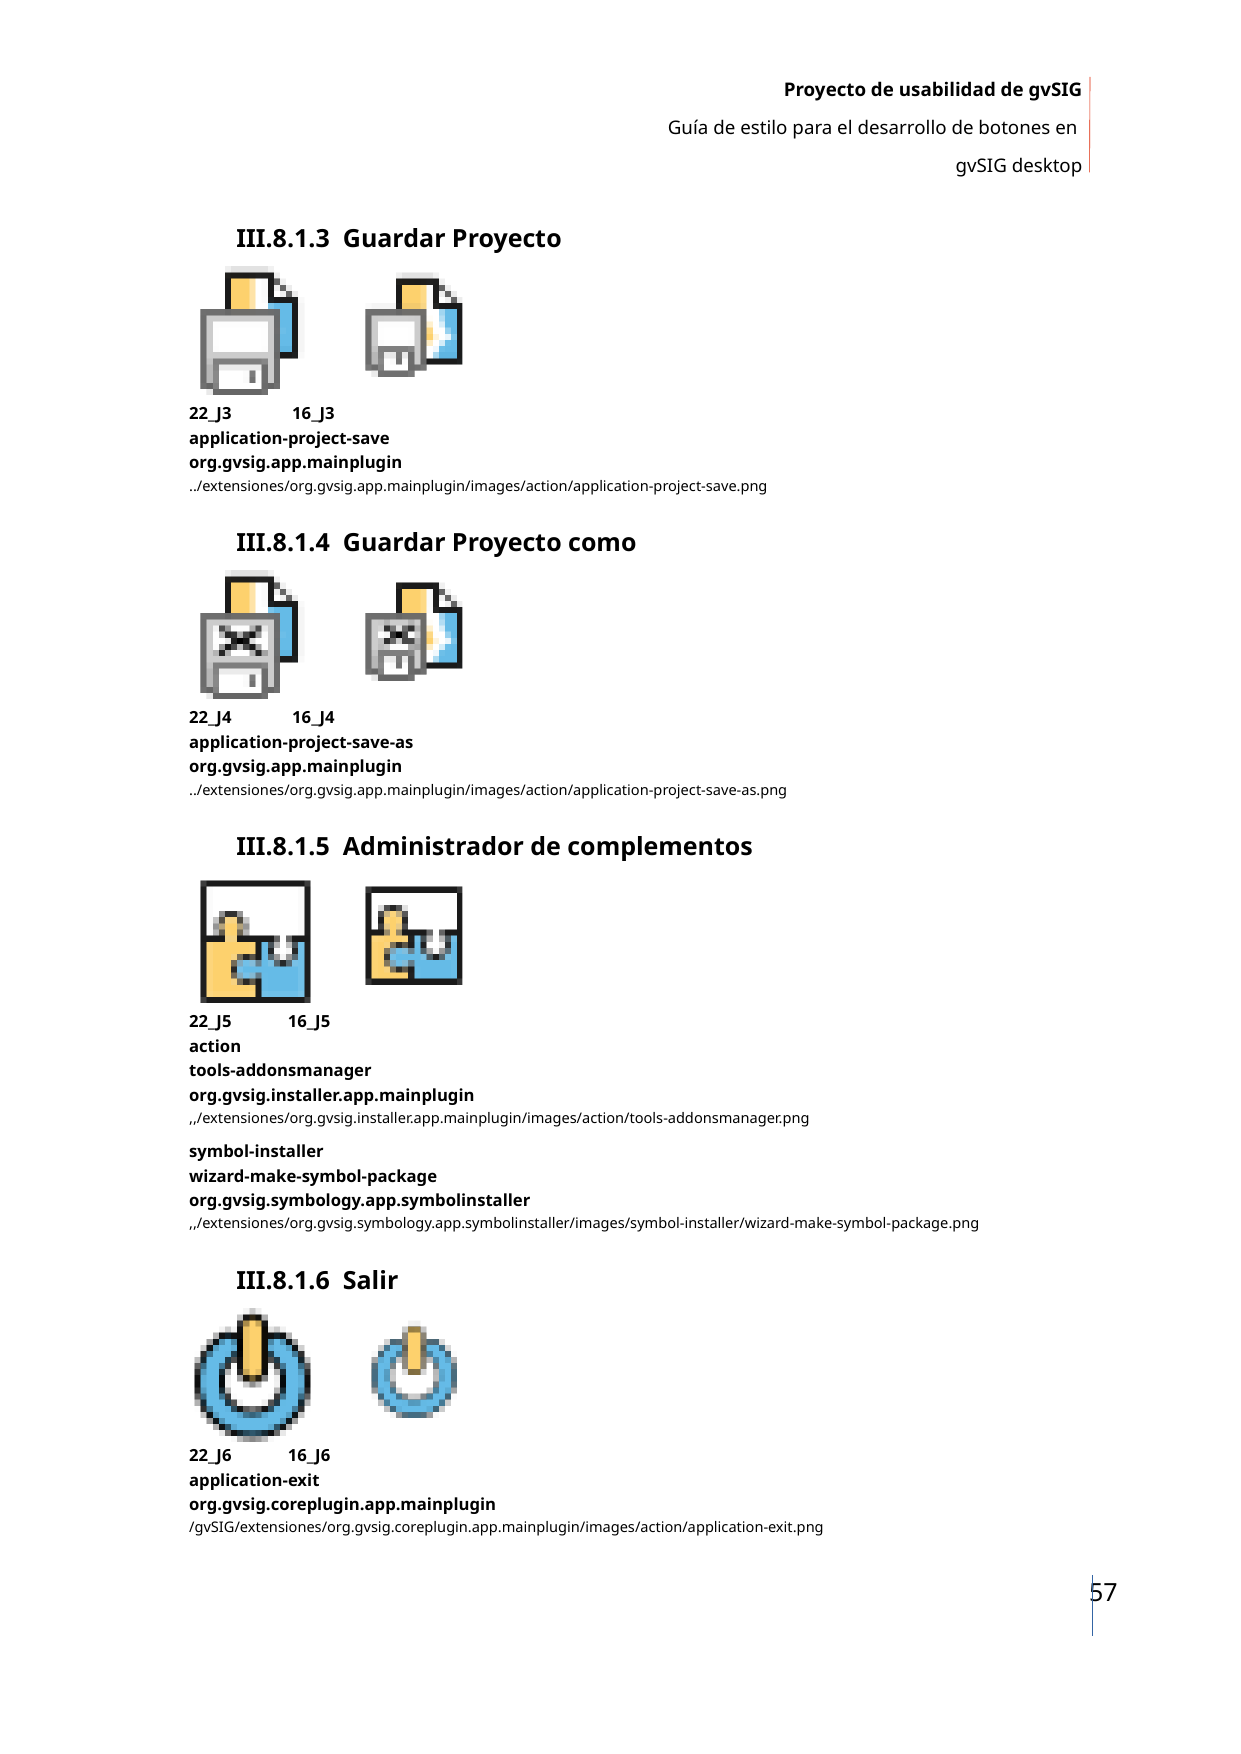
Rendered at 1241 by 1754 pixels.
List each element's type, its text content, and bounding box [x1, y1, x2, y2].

text org.gvsig.app.mainplugin [189, 755, 1095, 778]
text org.gvsig.symbology.app.symbolinstaller [189, 1189, 1095, 1211]
text ,,/extensiones/org.gvsig.symbology.app.symbolinstaller/images/symbol-installer/wizard-make-symbol-package.png [189, 1213, 1095, 1233]
text 22_J3 16_J3 [189, 402, 1095, 425]
text 22_J4 16_J4 [189, 706, 1095, 729]
text action [189, 1034, 1095, 1057]
text 22_J5 16_J5 [189, 1010, 1095, 1033]
text application-project-save-as [189, 731, 1095, 753]
picture [188, 266, 463, 401]
text org.gvsig.app.mainplugin [189, 451, 1095, 474]
text org.gvsig.installer.app.mainplugin [189, 1083, 1095, 1106]
text application-exit [189, 1468, 1095, 1491]
picture [188, 1308, 463, 1442]
text /gvSIG/extensiones/org.gvsig.coreplugin.app.mainplugin/images/action/application-exit.png [189, 1517, 1095, 1537]
subtitle Guardar Proyecto como [236, 525, 1095, 559]
text org.gvsig.coreplugin.app.mainplugin [189, 1493, 1095, 1515]
text ../extensiones/org.gvsig.app.mainplugin/images/action/application-project-save-as.png [189, 779, 1095, 799]
text wizard-make-symbol-package [189, 1164, 1095, 1187]
text symbol-installer [189, 1140, 1095, 1162]
text 22_J6 16_J6 [189, 1444, 1095, 1466]
picture [188, 570, 463, 705]
text tools-addonsmanager [189, 1059, 1095, 1082]
subtitle Salir [236, 1262, 1095, 1297]
subtitle Administrador de complementos [236, 829, 1095, 863]
text ../extensiones/org.gvsig.app.mainplugin/images/action/application-project-save.png [189, 475, 1095, 495]
subtitle Guardar Proyecto [236, 221, 1095, 255]
picture [188, 874, 463, 1009]
text ,,/extensiones/org.gvsig.installer.app.mainplugin/images/action/tools-addonsmanager.png [189, 1108, 1095, 1128]
text application-project-save [189, 426, 1095, 449]
